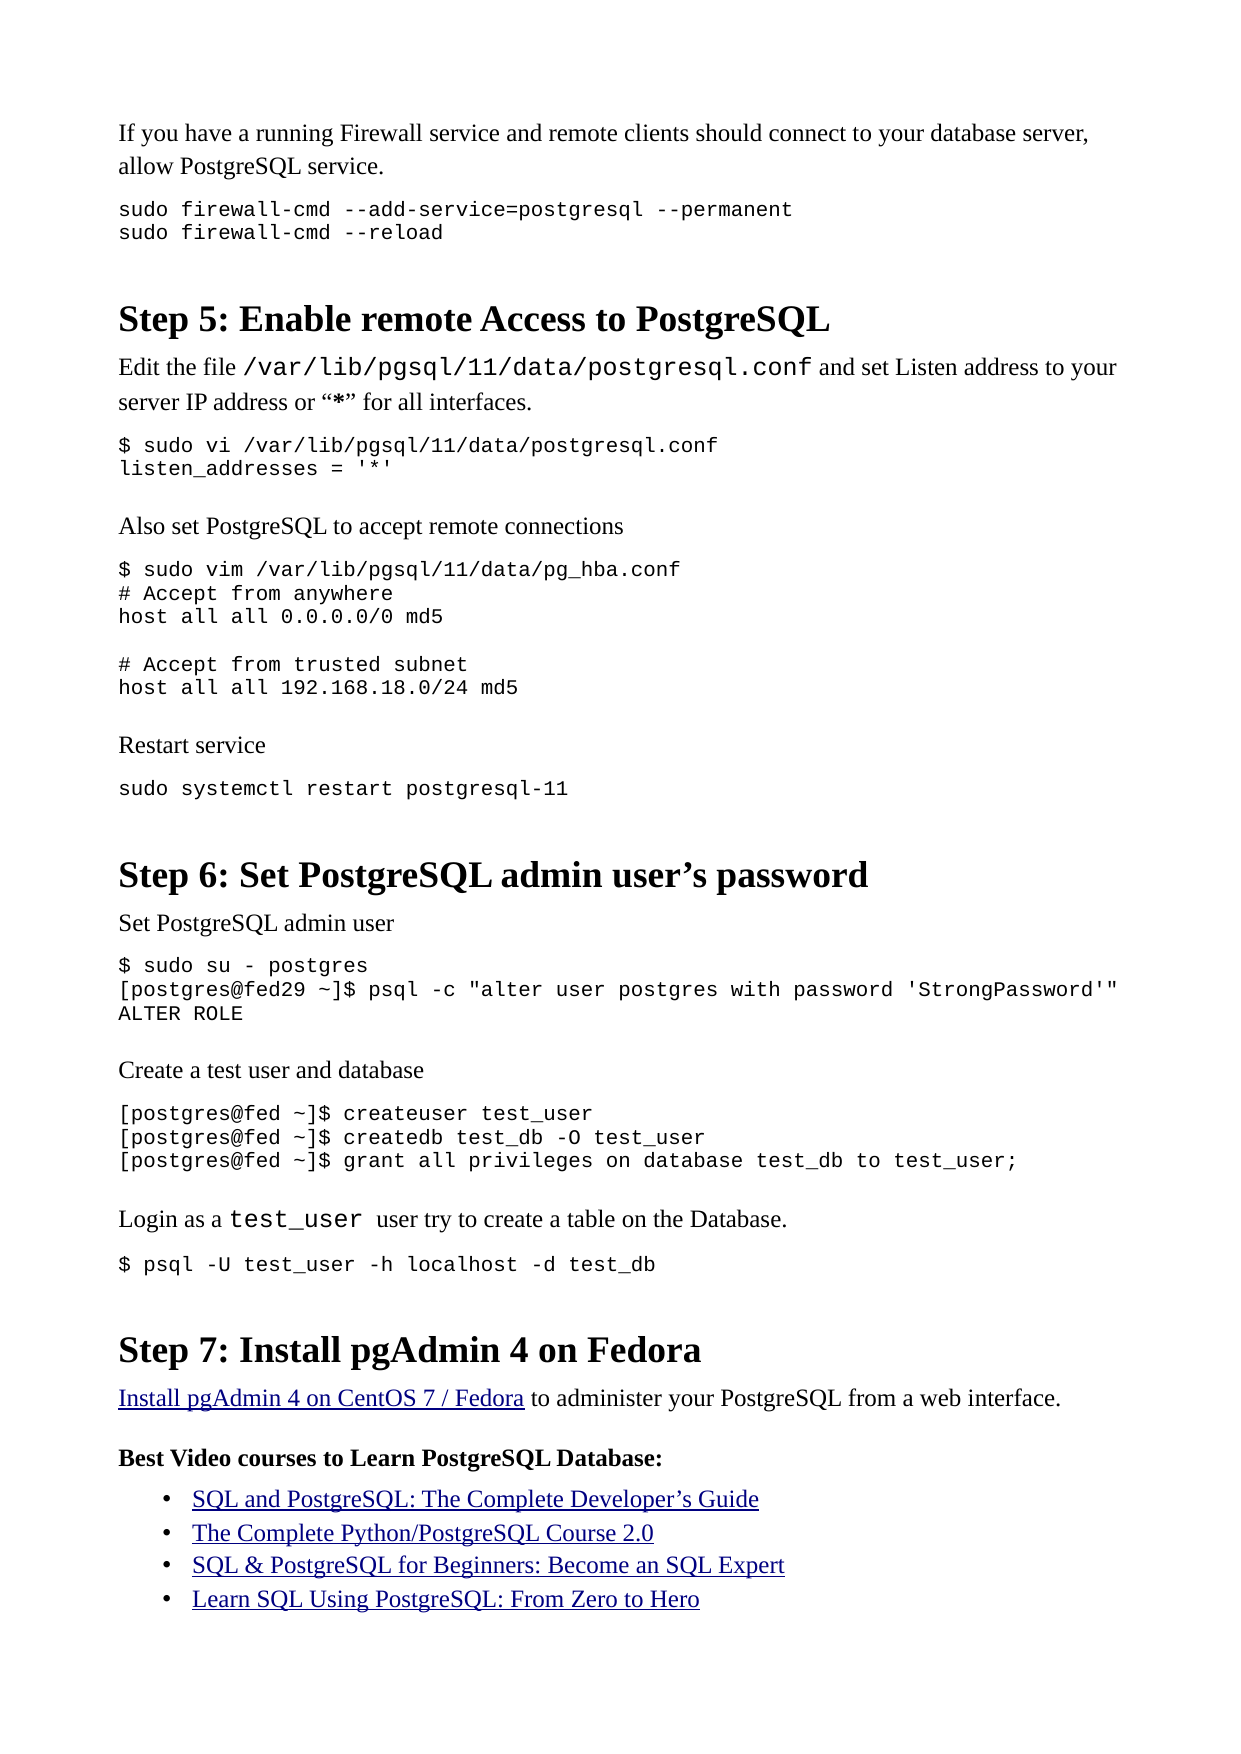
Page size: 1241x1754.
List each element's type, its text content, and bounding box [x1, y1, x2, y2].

text Create a test user and database [118, 1056, 1122, 1084]
text Set PostgreSQL admin user [118, 908, 1122, 936]
text host all all 192.168.18.0/24 md5 [118, 677, 1122, 701]
text [postgres@fed ~]$ createuser test_user [118, 1103, 1122, 1127]
text Also set PostgreSQL to accept remote connections [118, 511, 1122, 540]
subtitle Step 7: Install pgAdmin 4 on Fedora [118, 1328, 1122, 1371]
text sudo firewall-cmd --reload [118, 222, 1122, 246]
text Edit the file /var/lib/pgsql/11/data/postgresql.conf and set Listen address to your server IP address or “*” for all interfaces. [118, 352, 1122, 416]
text sudo systemctl restart postgresql-11 [118, 778, 1122, 802]
text $ sudo su - postgres [118, 955, 1122, 979]
list The Complete Python/PostgreSQL Course 2.0 [162, 1518, 1122, 1546]
text # Accept from anywhere [118, 583, 1122, 606]
text $ psql -U test_user -h localhost -d test_db [118, 1254, 1122, 1277]
text [postgres@fed ~]$ grant all privileges on database test_db to test_user; [118, 1151, 1122, 1174]
text [postgres@fed29 ~]$ psql -c "alter user postgres with password 'StrongPassword'" [118, 979, 1122, 1002]
text listen_addresses = '*' [118, 458, 1122, 482]
subtitle Step 6: Set PostgreSQL admin user’s password [118, 852, 1122, 895]
subtitle Best Video courses to Learn PostgreSQL Database: [118, 1443, 1122, 1472]
text # Accept from trusted subnet [118, 654, 1122, 677]
text $ sudo vim /var/lib/pgsql/11/data/pg_hba.conf [118, 559, 1122, 583]
subtitle Step 5: Enable remote Access to PostgreSQL [118, 296, 1122, 339]
text [postgres@fed ~]$ createdb test_db -O test_user [118, 1127, 1122, 1151]
text Login as a test_user user try to create a table on the Database. [118, 1204, 1122, 1234]
list SQL & PostgreSQL for Beginners: Become an SQL Expert [162, 1551, 1122, 1579]
text Install pgAdmin 4 on CentOS 7 / Fedora to administer your PostgreSQL from a web interface. [118, 1383, 1122, 1412]
list Learn SQL Using PostgreSQL: From Zero to Hero [162, 1584, 1122, 1612]
text If you have a running Firewall service and remote clients should connect to your database server, allow PostgreSQL service. [118, 118, 1122, 180]
text ALTER ROLE [118, 1002, 1122, 1026]
text host all all 0.0.0.0/0 md5 [118, 606, 1122, 630]
text Restart service [118, 730, 1122, 759]
list SQL and PostgreSQL: The Complete Developer’s Guide [162, 1484, 1122, 1513]
text sudo firewall-cmd --add-service=postgresql --permanent [118, 199, 1122, 222]
text $ sudo vi /var/lib/pgsql/11/data/postgresql.conf [118, 435, 1122, 458]
